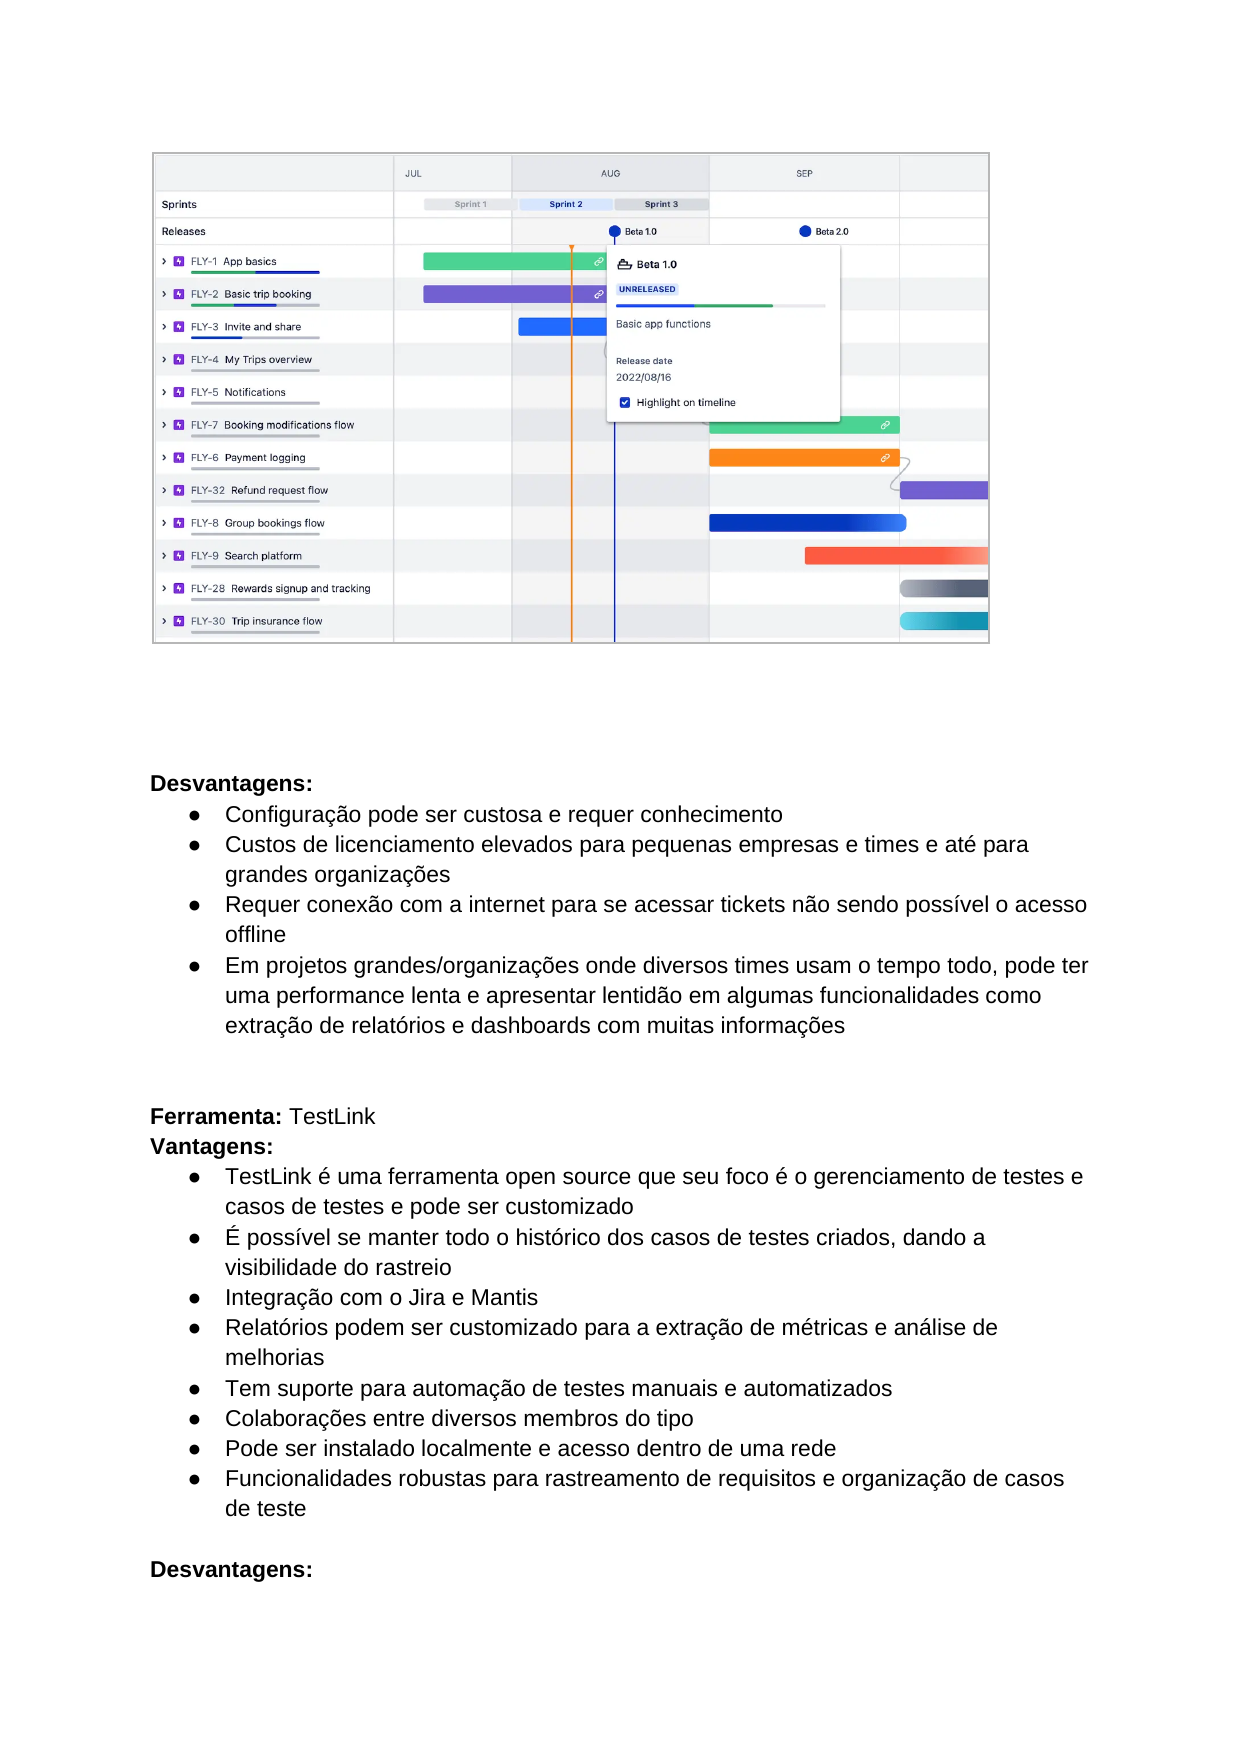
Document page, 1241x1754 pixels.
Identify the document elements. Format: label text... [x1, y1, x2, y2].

list Pode ser instalado localmente e acesso dentro de uma rede [187, 1435, 1090, 1461]
list Integração com o Jira e Mantis [187, 1284, 1090, 1310]
list Em projetos grandes/organizações onde diversos times usam o tempo todo, pode ter uma performance lenta e apresentar lentidão em algumas funcionalidades como extração de relatórios e dashboards com muitas informações [187, 952, 1090, 1038]
text Ferramenta: TestLink [150, 1103, 1090, 1129]
text Vantagens: [150, 1133, 1090, 1159]
list Configuração pode ser custosa e requer conhecimento [187, 801, 1090, 827]
list Custos de licenciamento elevados para pequenas empresas e times e até para grandes organizações [187, 831, 1090, 887]
text Desvantagens: [150, 1556, 1090, 1582]
list Funcionalidades robustas para rastreamento de requisitos e organização de casos de teste [187, 1465, 1090, 1522]
list TestLink é uma ferramenta open source que seu foco é o gerenciamento de testes e casos de testes e pode ser customizado [187, 1163, 1090, 1220]
list Tem suporte para automação de testes manuais e automatizados [187, 1374, 1090, 1401]
list Requer conexão com a internet para se acessar tickets não sendo possível o acesso offline [187, 891, 1090, 948]
picture [154, 154, 988, 642]
list Colaborações entre diversos membros do tipo [187, 1405, 1090, 1431]
text Desvantagens: [150, 770, 1090, 797]
list É possível se manter todo o histórico dos casos de testes criados, dando a visibilidade do rastreio [187, 1223, 1090, 1280]
list Relatórios podem ser customizado para a extração de métricas e análise de melhorias [187, 1314, 1090, 1371]
